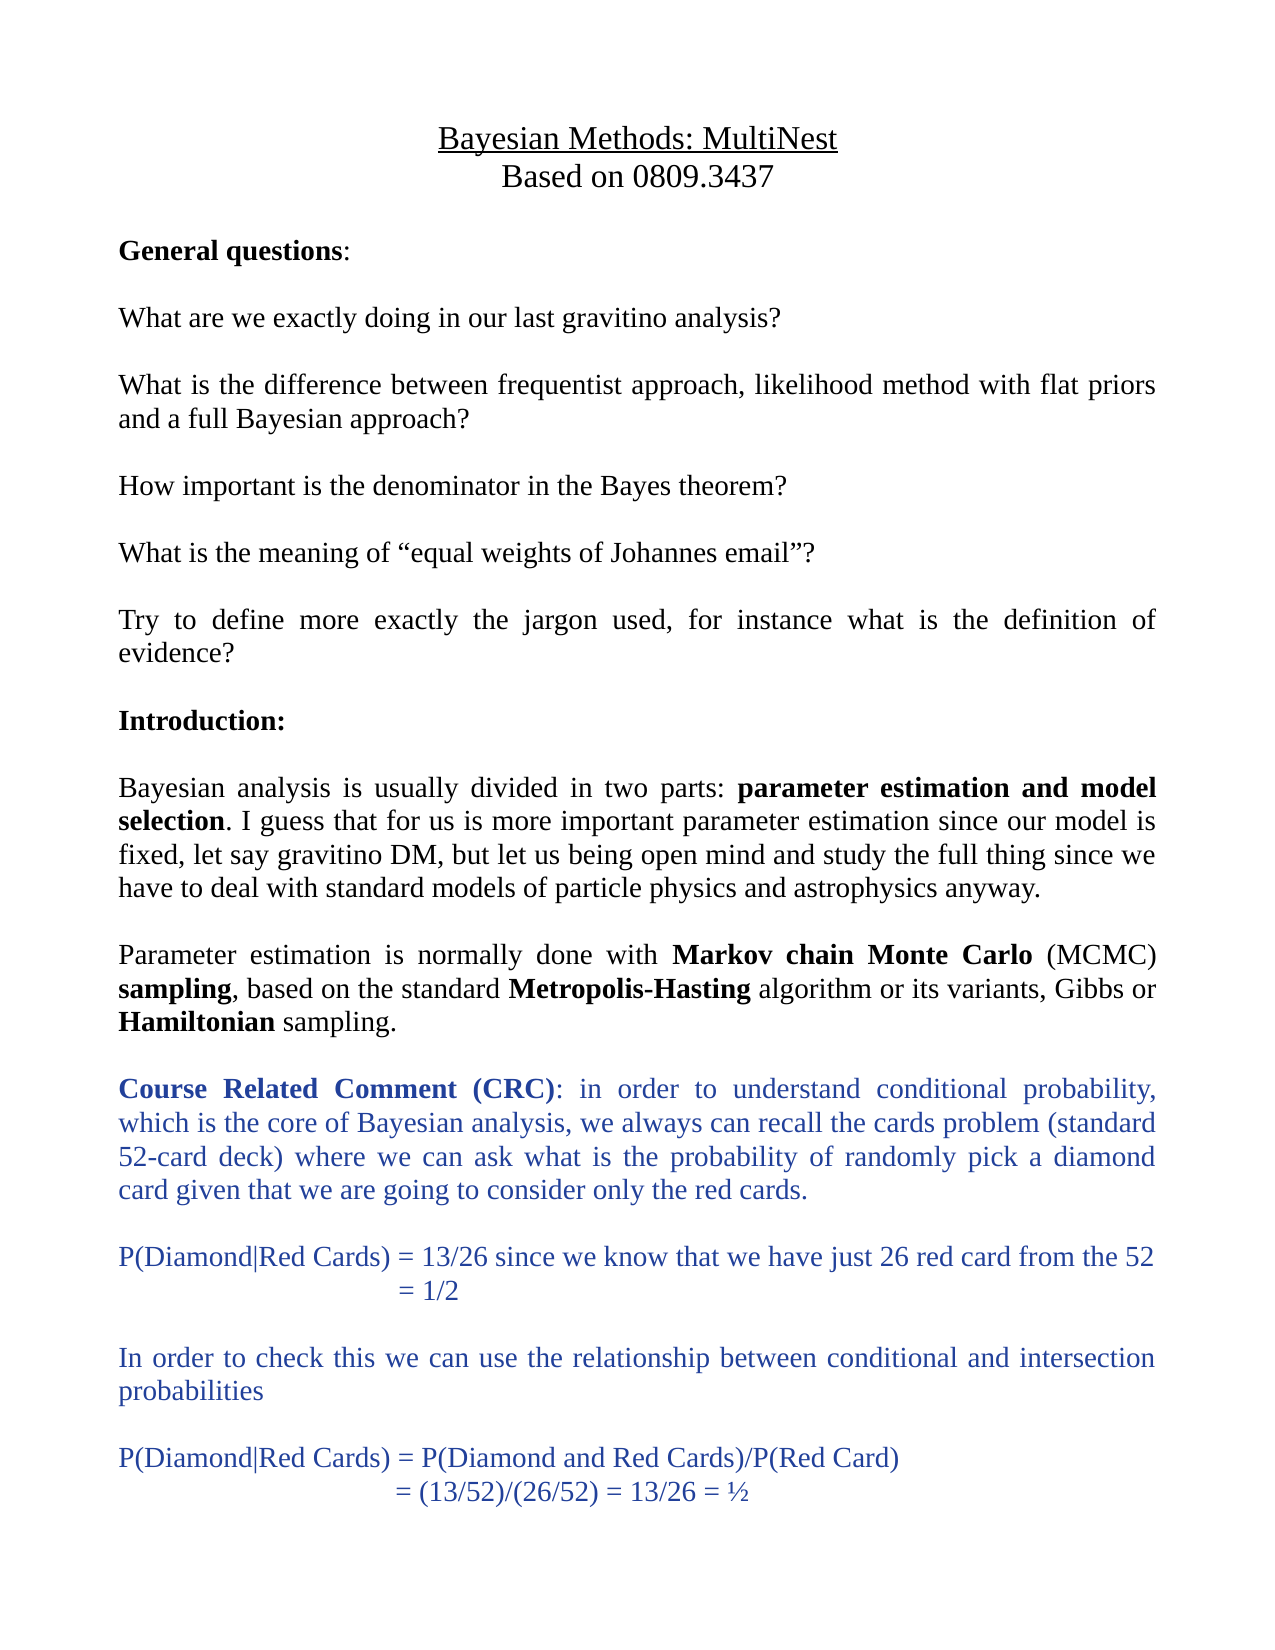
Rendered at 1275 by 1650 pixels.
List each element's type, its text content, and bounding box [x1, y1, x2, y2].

text Try to define more exactly the jargon used, for instance what is the definition of evidence? [118, 602, 1157, 669]
text P(Diamond|Red Cards) = P(Diamond and Red Cards)/P(Red Card) [118, 1441, 1157, 1474]
text Course Related Comment (CRC): in order to understand conditional probability, which is the core of Bayesian analysis, we always can recall the cards problem (standard 52-card deck) where we can ask what is the probability of randomly pick a diamond card given that we are going to consider only the red cards. [118, 1072, 1157, 1206]
text Based on 0809.3437 [118, 156, 1157, 195]
text Parameter estimation is normally done with Markov chain Monte Carlo (MCMC) sampling, based on the standard Metropolis-Hasting algorithm or its variants, Gibbs or Hamiltonian sampling. [118, 937, 1157, 1038]
text What are we exactly doing in our last gravitino analysis? [118, 300, 1157, 334]
text P(Diamond|Red Cards) = 13/26 since we know that we have just 26 red card from the 52 [118, 1239, 1157, 1273]
text How important is the denominator in the Bayes theorem? [118, 468, 1157, 501]
text What is the difference between frequentist approach, likelihood method with flat priors and a full Bayesian approach? [118, 367, 1157, 434]
text In order to check this we can use the relationship between conditional and intersection probabilities [118, 1340, 1157, 1407]
text What is the meaning of “equal weights of Johannes email”? [118, 535, 1157, 568]
text Bayesian analysis is usually divided in two parts: parameter estimation and model selection. I guess that for us is more important parameter estimation since our model is fixed, let say gravitino DM, but let us being open mind and study the full thing since we have to deal with standard models of particle physics and astrophysics anyway. [118, 770, 1157, 904]
text General questions: [118, 233, 1157, 267]
text = 1/2 [118, 1273, 1157, 1306]
text Introduction: [118, 703, 1157, 736]
text Bayesian Methods: MultiNest [118, 118, 1157, 156]
text = (13/52)/(26/52) = 13/26 = ½ [118, 1474, 1157, 1508]
